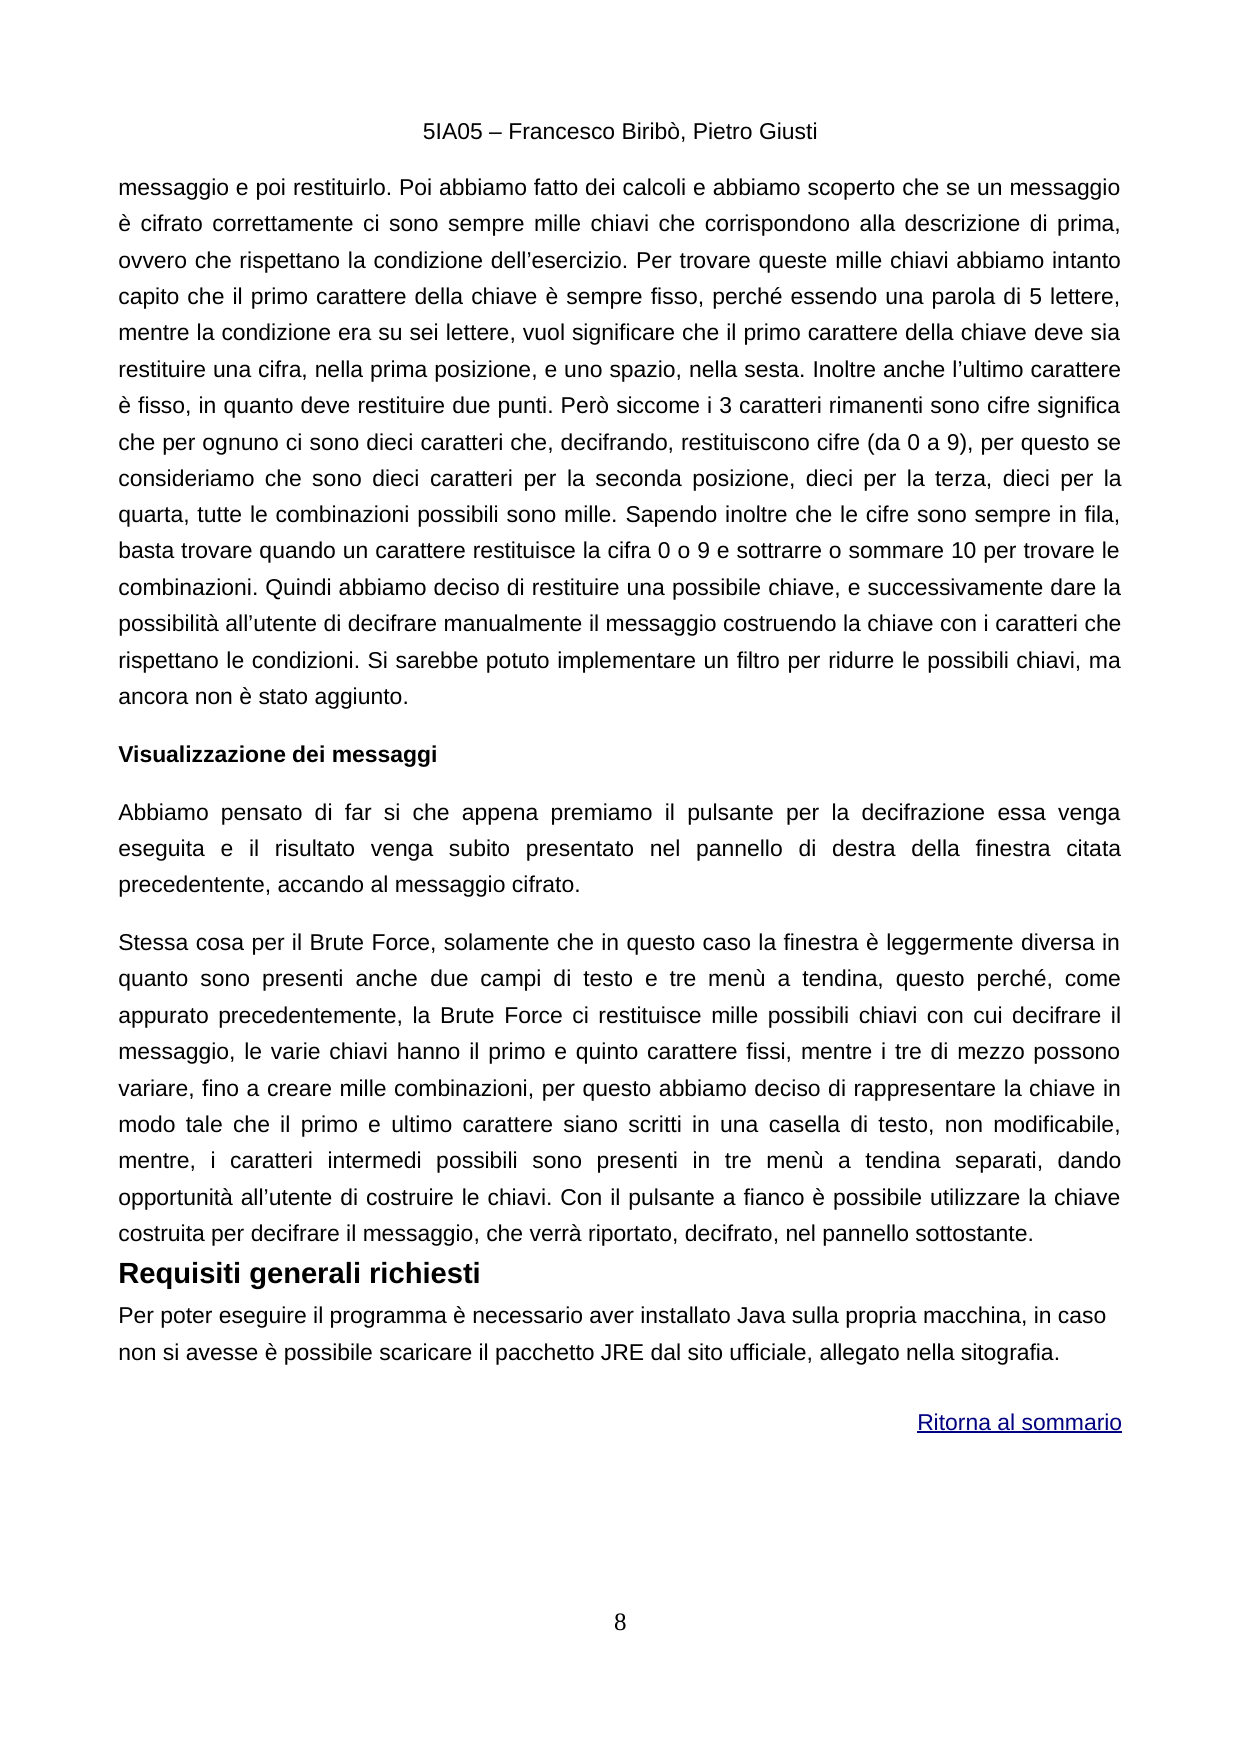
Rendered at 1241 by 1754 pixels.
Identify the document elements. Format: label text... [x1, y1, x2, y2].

text Visualizzazione dei messaggi [118, 741, 1122, 767]
text Stessa cosa per il Brute Force, solamente che in questo caso la finestra è leggermente diversa in quanto sono presenti anche due campi di testo e tre menù a tendina, questo perché, come appurato precedentemente, la Brute Force ci restituisce mille possibili chiavi con cui decifrare il messaggio, le varie chiavi hanno il primo e quinto carattere fissi, mentre i tre di mezzo possono variare, fino a creare mille combinazioni, per questo abbiamo deciso di rappresentare la chiave in modo tale che il primo e ultimo carattere siano scritti in una casella di testo, non modificabile, mentre, i caratteri intermedi possibili sono presenti in tre menù a tendina separati, dando opportunità all’utente di costruire le chiavi. Con il pulsante a fianco è possibile utilizzare la chiave costruita per decifrare il messaggio, che verrà riportato, decifrato, nel pannello sottostante. [118, 929, 1122, 1246]
text Ritorna al sommario [118, 1408, 1122, 1435]
subtitle Requisiti generali richiesti [118, 1256, 1122, 1290]
text Per poter eseguire il programma è necessario aver installato Java sulla propria macchina, in caso non si avesse è possibile scaricare il pacchetto JRE dal sito ufficiale, allegato nella sitografia. [118, 1302, 1122, 1365]
text messaggio e poi restituirlo. Poi abbiamo fatto dei calcoli e abbiamo scoperto che se un messaggio è cifrato correttamente ci sono sempre mille chiavi che corrispondono alla descrizione di prima, ovvero che rispettano la condizione dell’esercizio. Per trovare queste mille chiavi abbiamo intanto capito che il primo carattere della chiave è sempre fisso, perché essendo una parola di 5 lettere, mentre la condizione era su sei lettere, vuol significare che il primo carattere della chiave deve sia restituire una cifra, nella prima posizione, e uno spazio, nella sesta. Inoltre anche l’ultimo carattere è fisso, in quanto deve restituire due punti. Però siccome i 3 caratteri rimanenti sono cifre significa che per ognuno ci sono dieci caratteri che, decifrando, restituiscono cifre (da 0 a 9), per questo se consideriamo che sono dieci caratteri per la seconda posizione, dieci per la terza, dieci per la quarta, tutte le combinazioni possibili sono mille. Sapendo inoltre che le cifre sono sempre in fila, basta trovare quando un carattere restituisce la cifra 0 o 9 e sottrarre o sommare 10 per trovare le combinazioni. Quindi abbiamo deciso di restituire una possibile chiave, e successivamente dare la possibilità all’utente di decifrare manualmente il messaggio costruendo la chiave con i caratteri che rispettano le condizioni. Si sarebbe potuto implementare un filtro per ridurre le possibili chiavi, ma ancora non è stato aggiunto. [118, 174, 1122, 709]
text Abbiamo pensato di far si che appena premiamo il pulsante per la decifrazione essa venga eseguita e il risultato venga subito presentato nel pannello di destra della finestra citata precedentente, accando al messaggio cifrato. [118, 798, 1122, 898]
